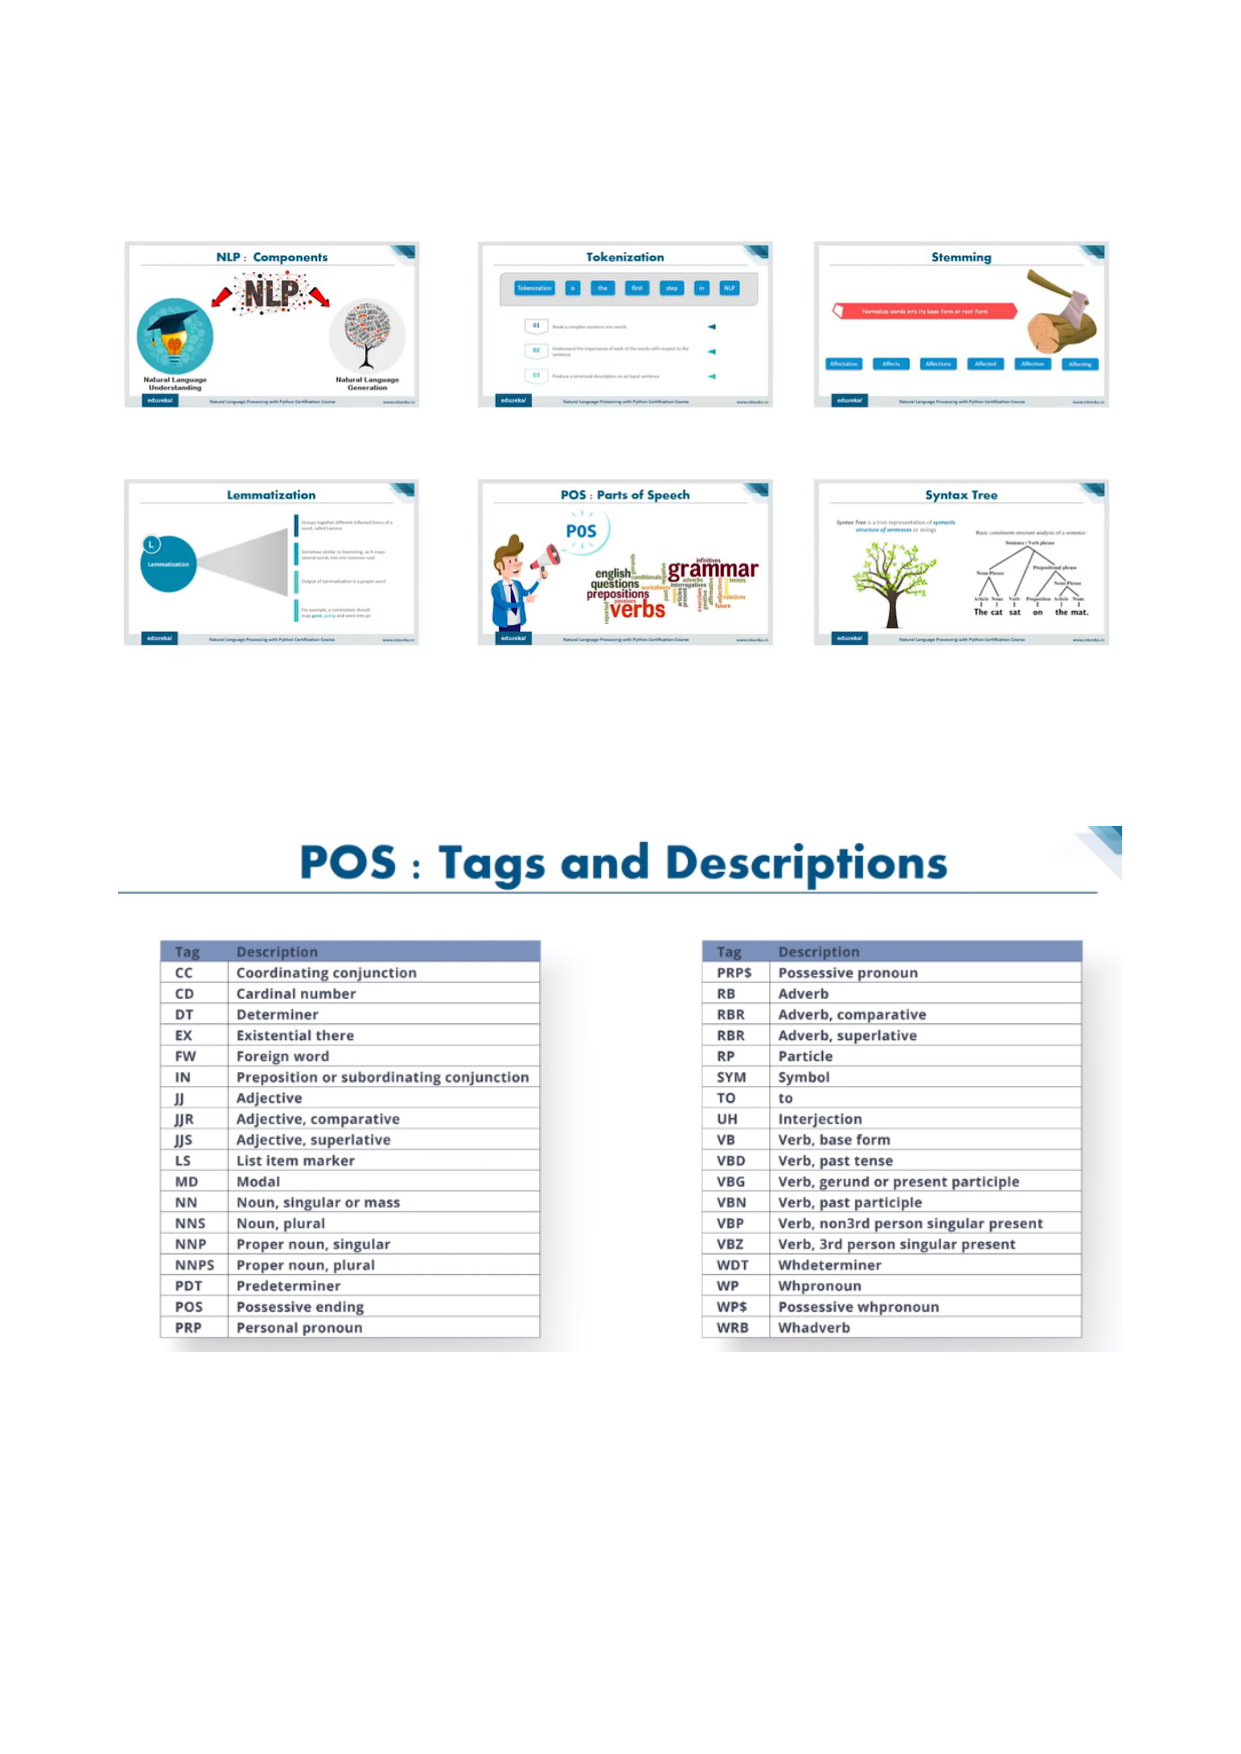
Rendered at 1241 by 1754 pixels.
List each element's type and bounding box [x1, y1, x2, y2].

picture [118, 826, 1123, 1352]
picture [118, 233, 1123, 661]
